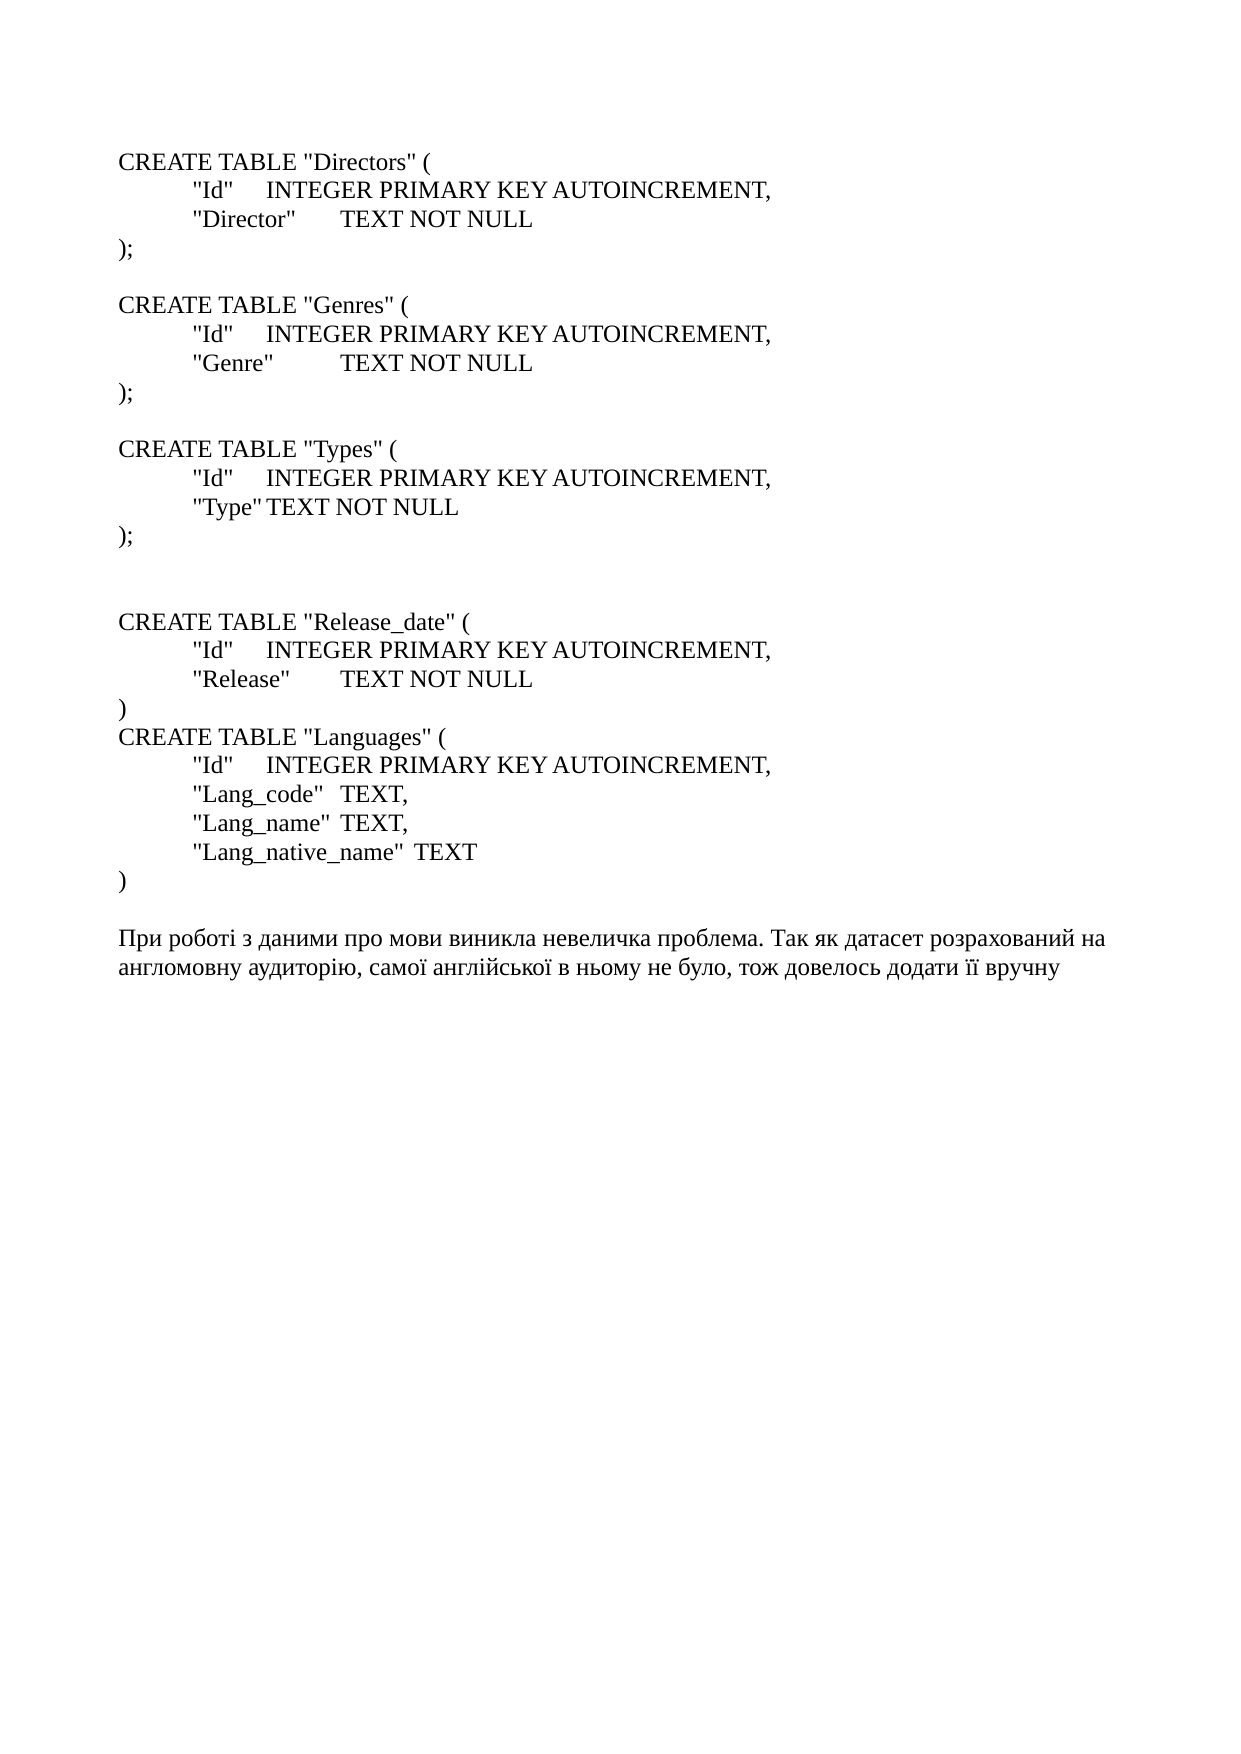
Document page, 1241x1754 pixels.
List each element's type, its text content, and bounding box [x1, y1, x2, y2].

text "Lang_name" TEXT, [118, 808, 1122, 837]
text "Id" INTEGER PRIMARY KEY AUTOINCREMENT, [118, 463, 1122, 492]
text "Lang_code" TEXT, [118, 779, 1122, 808]
text "Lang_native_name" TEXT [118, 837, 1122, 866]
text "Id" INTEGER PRIMARY KEY AUTOINCREMENT, [118, 319, 1122, 348]
text ); [118, 233, 1122, 262]
text CREATE TABLE "Release_date" ( [118, 607, 1122, 636]
text "Genre" TEXT NOT NULL [118, 348, 1122, 377]
text CREATE TABLE "Directors" ( [118, 147, 1122, 176]
text "Director" TEXT NOT NULL [118, 204, 1122, 233]
text ) [118, 866, 1122, 894]
text "Id" INTEGER PRIMARY KEY AUTOINCREMENT, [118, 176, 1122, 204]
text CREATE TABLE "Types" ( [118, 434, 1122, 463]
text CREATE TABLE "Languages" ( [118, 722, 1122, 751]
text "Release" TEXT NOT NULL [118, 664, 1122, 693]
text ) [118, 693, 1122, 722]
text При роботі з даними про мови виникла невеличка проблема. Так як датасет розрахований на англомовну аудиторію, самої англійської в ньому не було, тож довелось додати її вручну [118, 923, 1122, 981]
text "Id" INTEGER PRIMARY KEY AUTOINCREMENT, [118, 636, 1122, 664]
text ); [118, 377, 1122, 406]
text CREATE TABLE "Genres" ( [118, 291, 1122, 319]
text "Type" TEXT NOT NULL [118, 492, 1122, 521]
text "Id" INTEGER PRIMARY KEY AUTOINCREMENT, [118, 751, 1122, 779]
text ); [118, 521, 1122, 549]
